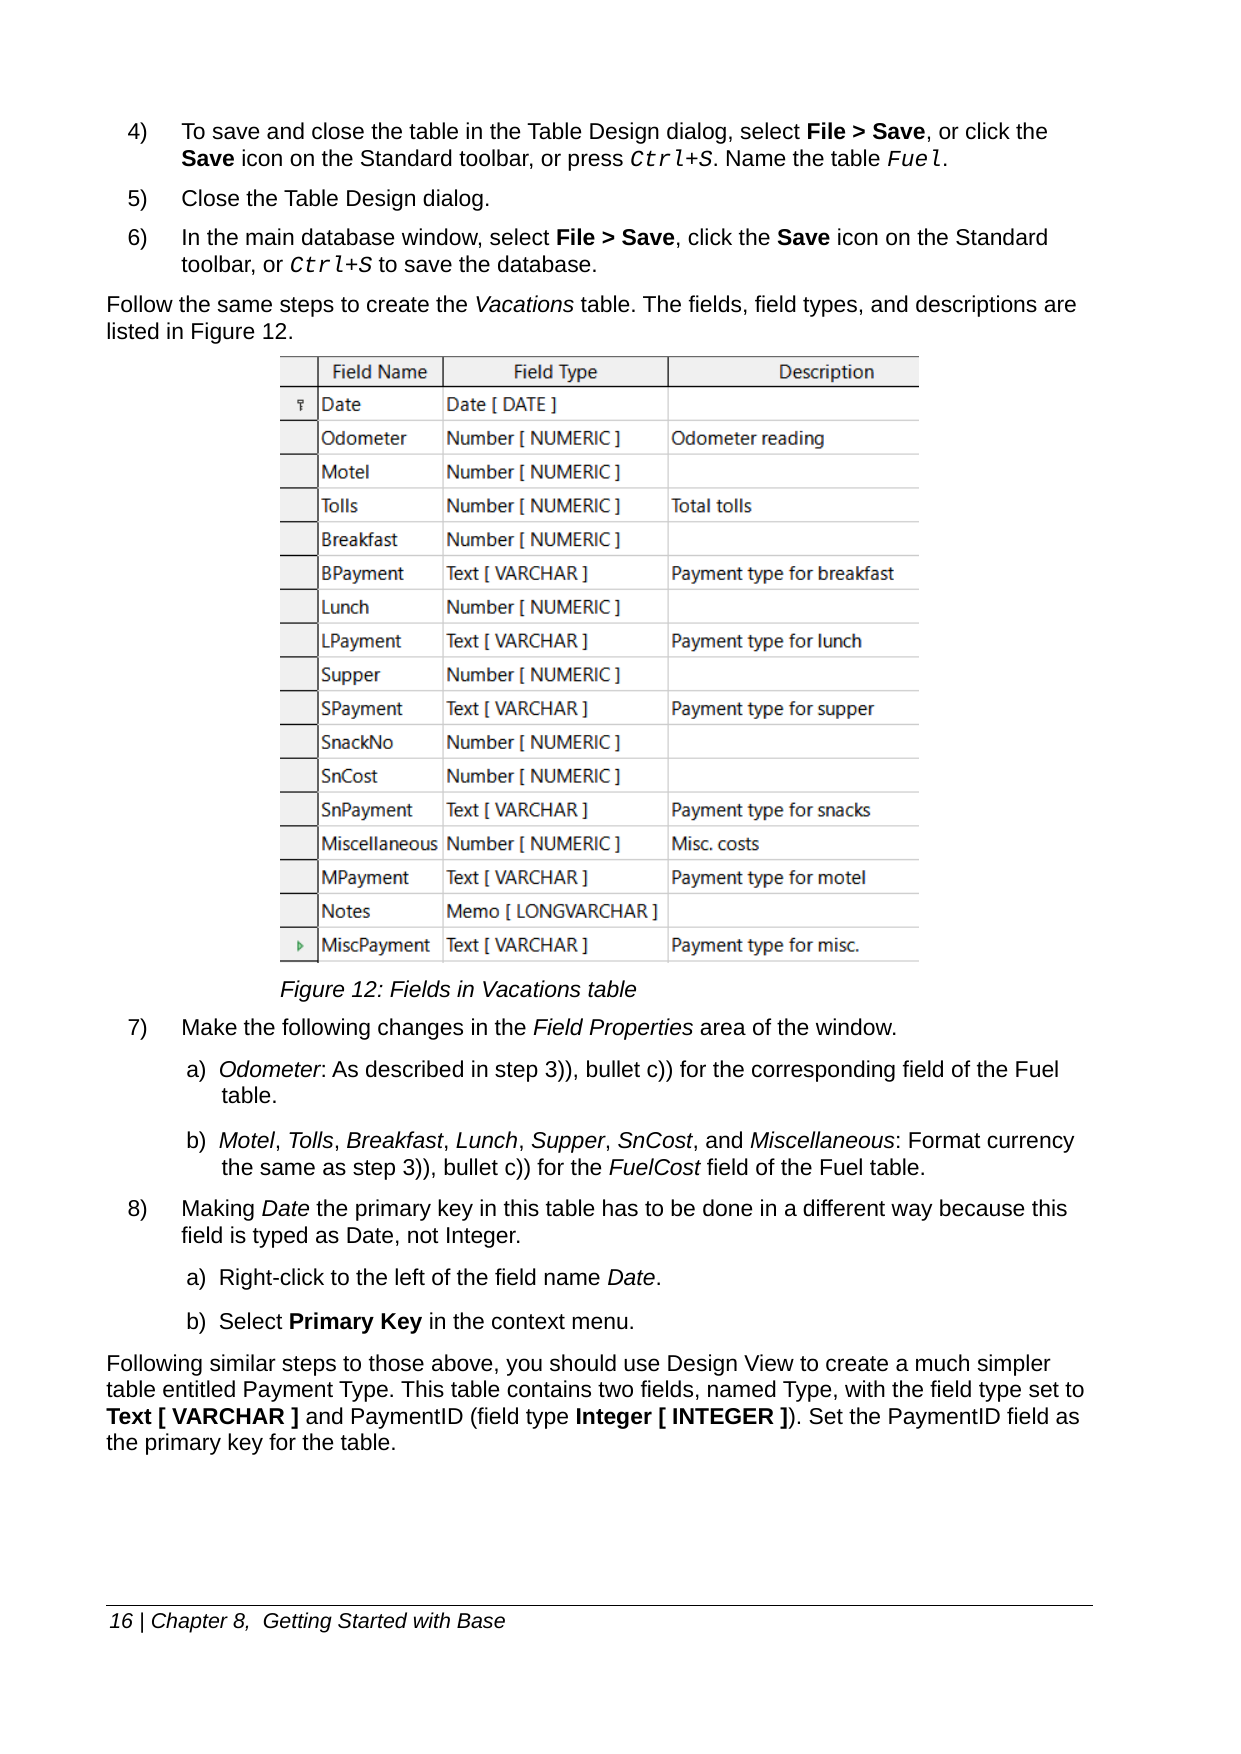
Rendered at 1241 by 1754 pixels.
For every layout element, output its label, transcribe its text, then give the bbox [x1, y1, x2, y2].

list To save and close the table in the Table Design dialog, select File > Save, or click the Save icon on the Standard toolbar, or press Ctrl+S. Name the table Fuel. [148, 118, 1093, 173]
text Figure 12: Fields in Vacations table [280, 976, 919, 1002]
text Following similar steps to those above, you should use Design View to create a much simpler table entitled Payment Type. This table contains two fields, named Type, with the field type set to Text [ VARCHAR ] and PaymentID (field type Integer [ INTEGER ]). Set the PaymentID field as the primary key for the table. [106, 1350, 1093, 1455]
text Follow the same steps to create the Vacations table. The fields, field types, and descriptions are listed in Figure 12. [106, 291, 1093, 344]
list Motel, Tolls, Breakfast, Lunch, Supper, SnCost, and Miscellaneous: Format currency the same as step 3)), bullet c)) for the FuelCost field of the Fuel table. [183, 1124, 1093, 1183]
list Close the Table Design dialog. [148, 185, 1093, 212]
list Make the following changes in the Field Properties area of the window. [148, 1014, 1093, 1041]
list Right-click to the left of the field name Date. [183, 1261, 1093, 1293]
list Select Primary Key in the context menu. [183, 1305, 1093, 1337]
list In the main database window, select File > Save, click the Save icon on the Standard toolbar, or Ctrl+S to save the database. [148, 224, 1093, 279]
list Odometer: As described in step 3)), bullet c)) for the corresponding field of the Fuel table. [183, 1053, 1093, 1112]
list Making Date the primary key in this table has to be done in a different way because this field is typed as Date, not Integer. [148, 1195, 1093, 1248]
picture [280, 356, 919, 963]
